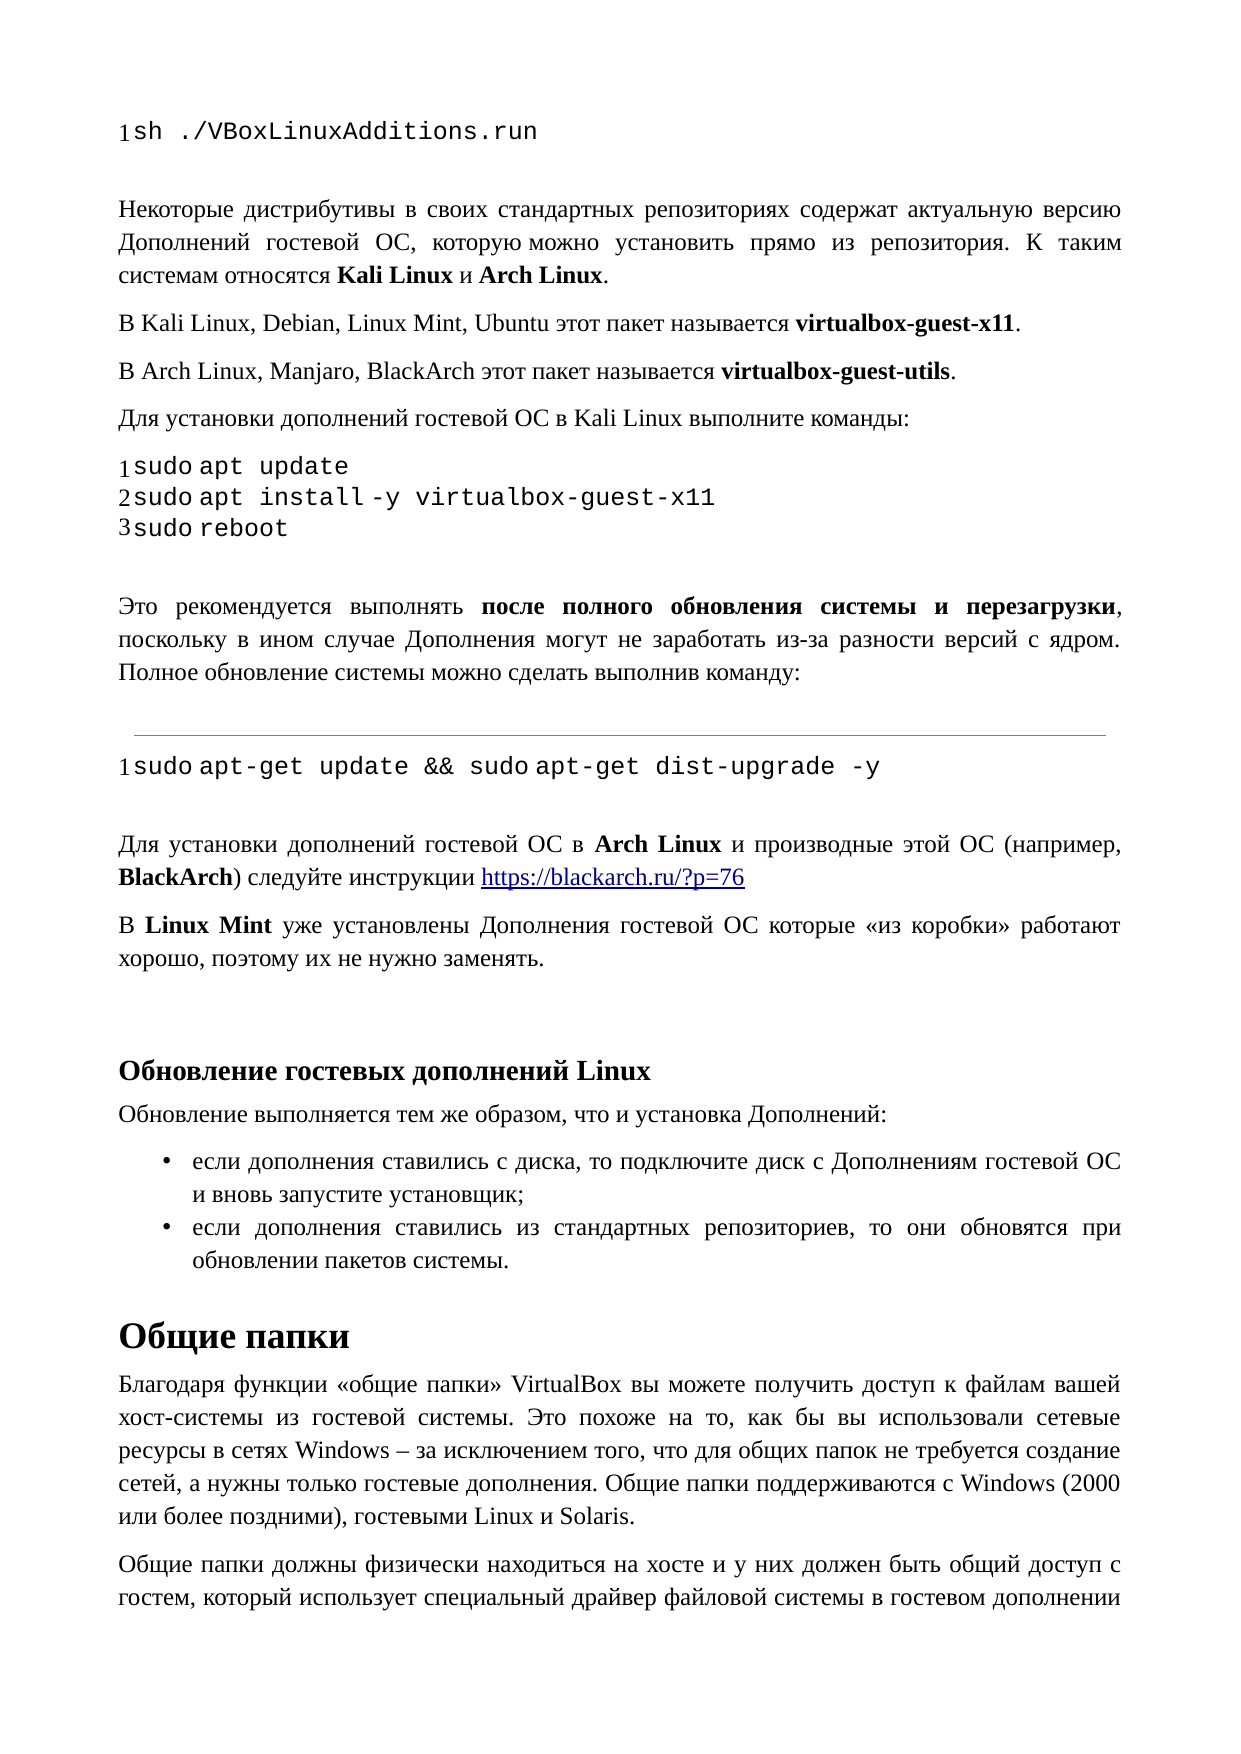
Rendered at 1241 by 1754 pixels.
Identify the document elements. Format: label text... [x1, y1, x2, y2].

text Для установки дополнений гостевой ОС в Arch Linux и производные этой ОС (например, BlackArch) следуйте инструкции https://blackarch.ru/?p=76 [118, 829, 1122, 891]
table_header sudo apt-get update && sudo apt-get dist-upgrade -y [133, 751, 889, 782]
text Благодаря функции «общие папки» VirtualBox вы можете получить доступ к файлам вашей хост-системы из гостевой системы. Это похоже на то, как бы вы использовали сетевые ресурсы в сетях Windows – за исключением того, что для общих папок не требуется создание сетей, а нужны только гостевые дополнения. Общие папки поддерживаются с Windows (2000 или более поздними), гостевыми Linux и Solaris. [118, 1369, 1122, 1530]
table_header 1 2 3 [118, 451, 133, 543]
text Некоторые дистрибутивы в своих стандартных репозиториях содержат актуальную версию Дополнений гостевой ОС, которую можно установить прямо из репозитория. К таким системам относятся Kali Linux и Arch Linux. [118, 194, 1122, 289]
list если дополнения ставились из стандартных репозиториев, то они обновятся при обновлении пакетов системы. [162, 1212, 1122, 1274]
table_header 1 [118, 118, 133, 147]
text Обновление выполняется тем же образом, что и установка Дополнений: [118, 1099, 1122, 1127]
text Для установки дополнений гостевой ОС в Kali Linux выполните команды: [118, 403, 1122, 432]
text Общие папки должны физически находиться на хосте и у них должен быть общий доступ с гостем, который использует специальный драйвер файловой системы в гостевом дополнении [118, 1549, 1122, 1611]
text Это рекомендуется выполнять после полного обновления системы и перезагрузки, поскольку в ином случае Дополнения могут не заработать из-за разности версий с ядром. Полное обновление системы можно сделать выполнив команду: [118, 591, 1122, 686]
text В Arch Linux, Manjaro, BlackArch этот пакет называется virtualbox-guest-utils. [118, 356, 1122, 384]
list если дополнения ставились с диска, то подключите диск с Дополнениям гостевой ОС и вновь запустите установщик; [162, 1146, 1122, 1208]
subtitle Общие папки [118, 1314, 1122, 1357]
table_header 1 [118, 751, 133, 782]
table_header sudo apt update sudo apt install -y virtualbox-guest-x11 sudo reboot [133, 451, 722, 543]
table_header sh ./VBoxLinuxAdditions.run [133, 118, 542, 147]
text В Kali Linux, Debian, Linux Mint, Ubuntu этот пакет называется virtualbox-guest-x11. [118, 308, 1122, 337]
subtitle Обновление гостевых дополнений Linux [118, 1053, 1122, 1086]
text В Linux Mint уже установлены Дополнения гостевой ОС которые «из коробки» работают хорошо, поэтому их не нужно заменять. [118, 910, 1122, 972]
